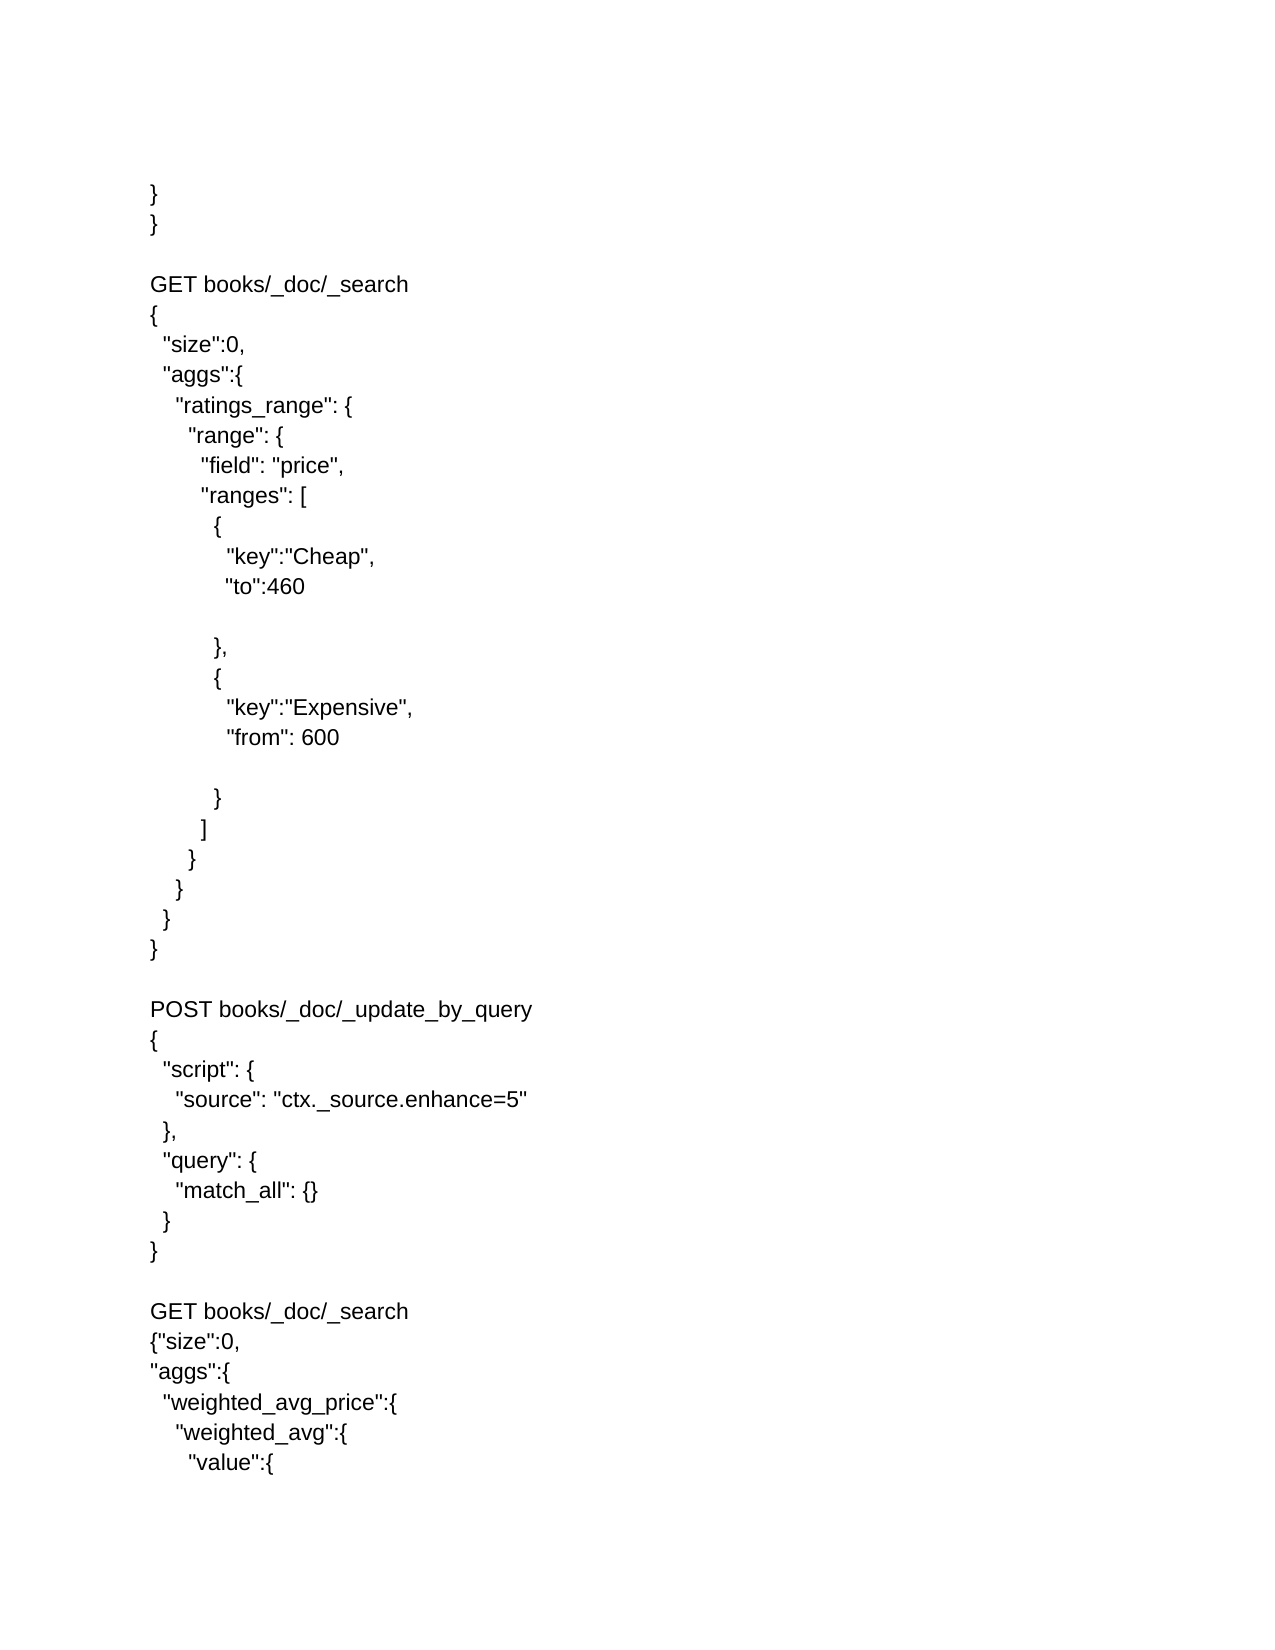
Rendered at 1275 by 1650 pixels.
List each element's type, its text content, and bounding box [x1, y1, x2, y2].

text "field": "price", [150, 452, 1125, 478]
text "query": { [150, 1147, 1125, 1173]
text } [150, 935, 1125, 962]
text GET books/_doc/_search [150, 1298, 1125, 1324]
text }, [150, 1117, 1125, 1143]
text "weighted_avg_price":{ [150, 1388, 1125, 1415]
text "weighted_avg":{ [150, 1419, 1125, 1445]
text ] [150, 814, 1125, 841]
text } [150, 1237, 1125, 1264]
text { [150, 512, 1125, 539]
text "ranges": [ [150, 482, 1125, 509]
text "key":"Cheap", [150, 543, 1125, 569]
text } [150, 845, 1125, 871]
text { [150, 1026, 1125, 1052]
text "range": { [150, 422, 1125, 448]
text } [150, 905, 1125, 932]
text } [150, 784, 1125, 811]
text { [150, 663, 1125, 690]
text "match_all": {} [150, 1177, 1125, 1203]
text "from": 600 [150, 724, 1125, 750]
text "to":460 [150, 573, 1125, 599]
text "ratings_range": { [150, 392, 1125, 418]
text "aggs":{ [150, 1358, 1125, 1385]
text } [150, 210, 1125, 237]
text "value":{ [150, 1449, 1125, 1475]
text {"size":0, [150, 1328, 1125, 1354]
text }, [150, 633, 1125, 660]
text "aggs":{ [150, 361, 1125, 388]
text } [150, 1207, 1125, 1234]
text } [150, 180, 1125, 207]
text } [150, 875, 1125, 901]
text "size":0, [150, 331, 1125, 358]
text "source": "ctx._source.enhance=5" [150, 1086, 1125, 1113]
text GET books/_doc/_search [150, 271, 1125, 297]
text { [150, 301, 1125, 327]
text POST books/_doc/_update_by_query [150, 996, 1125, 1022]
text "script": { [150, 1056, 1125, 1083]
text "key":"Expensive", [150, 694, 1125, 720]
